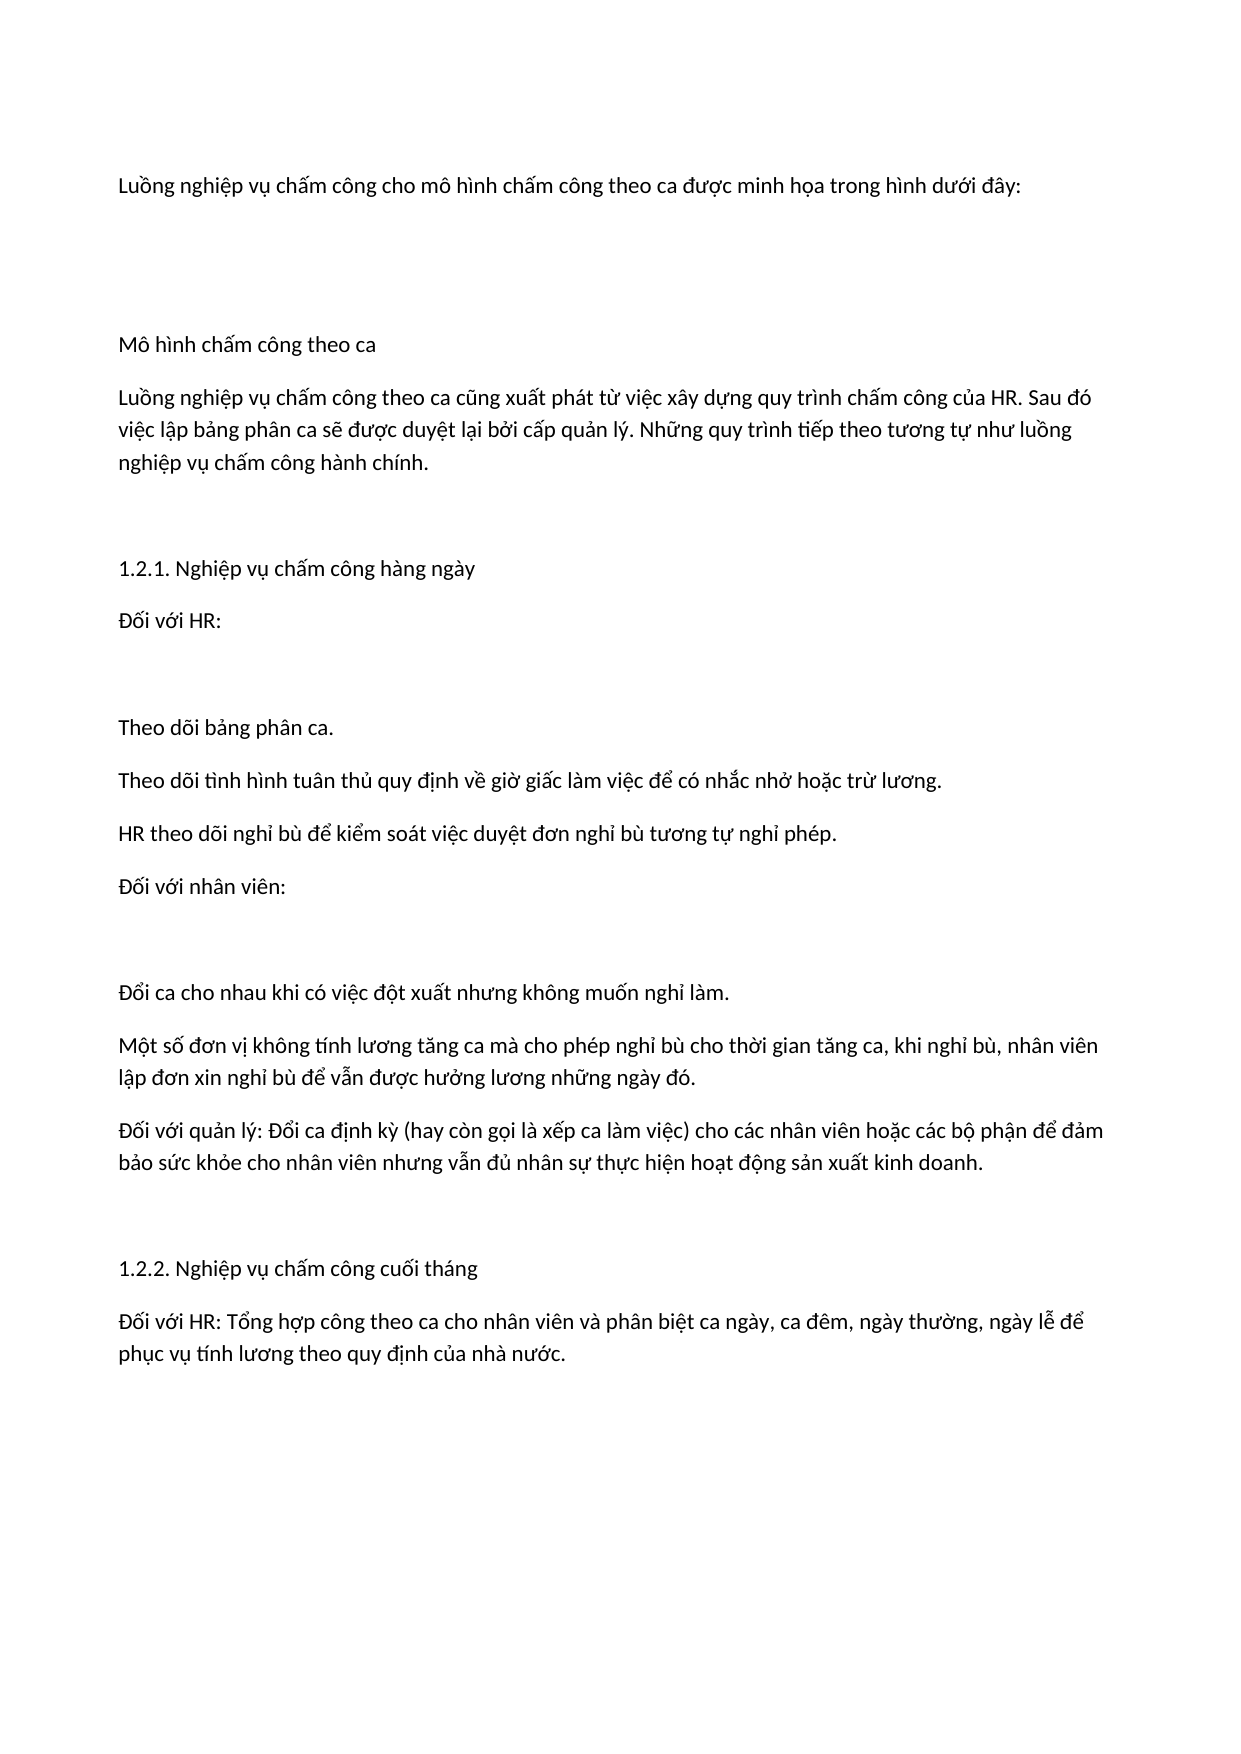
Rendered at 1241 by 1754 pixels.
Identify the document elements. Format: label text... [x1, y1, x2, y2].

text Theo dõi bảng phân ca. [118, 713, 1122, 741]
text Theo dõi tình hình tuân thủ quy định về giờ giấc làm việc để có nhắc nhở hoặc trừ lương. [118, 766, 1122, 794]
text Đối với HR: Tổng hợp công theo ca cho nhân viên và phân biệt ca ngày, ca đêm, ngày thường, ngày lễ để phục vụ tính lương theo quy định của nhà nước. [118, 1307, 1122, 1367]
text Đối với HR: [118, 607, 1122, 635]
text 1.2.2. Nghiệp vụ chấm công cuối tháng [118, 1254, 1122, 1282]
text Đổi ca cho nhau khi có việc đột xuất nhưng không muốn nghỉ làm. [118, 978, 1122, 1006]
text Luồng nghiệp vụ chấm công theo ca cũng xuất phát từ việc xây dựng quy trình chấm công của HR. Sau đó việc lập bảng phân ca sẽ được duyệt lại bởi cấp quản lý. Những quy trình tiếp theo tương tự như luồng nghiệp vụ chấm công hành chính. [118, 383, 1122, 476]
text Đối với nhân viên: [118, 872, 1122, 900]
text Mô hình chấm công theo ca [118, 330, 1122, 358]
text HR theo dõi nghỉ bù để kiểm soát việc duyệt đơn nghỉ bù tương tự nghỉ phép. [118, 819, 1122, 847]
text Luồng nghiệp vụ chấm công cho mô hình chấm công theo ca được minh họa trong hình dưới đây: [118, 171, 1122, 199]
text 1.2.1. Nghiệp vụ chấm công hàng ngày [118, 554, 1122, 582]
text Đối với quản lý: Đổi ca định kỳ (hay còn gọi là xếp ca làm việc) cho các nhân viên hoặc các bộ phận để đảm bảo sức khỏe cho nhân viên nhưng vẫn đủ nhân sự thực hiện hoạt động sản xuất kinh doanh. [118, 1116, 1122, 1176]
text Một số đơn vị không tính lương tăng ca mà cho phép nghỉ bù cho thời gian tăng ca, khi nghỉ bù, nhân viên lập đơn xin nghỉ bù để vẫn được hưởng lương những ngày đó. [118, 1031, 1122, 1091]
